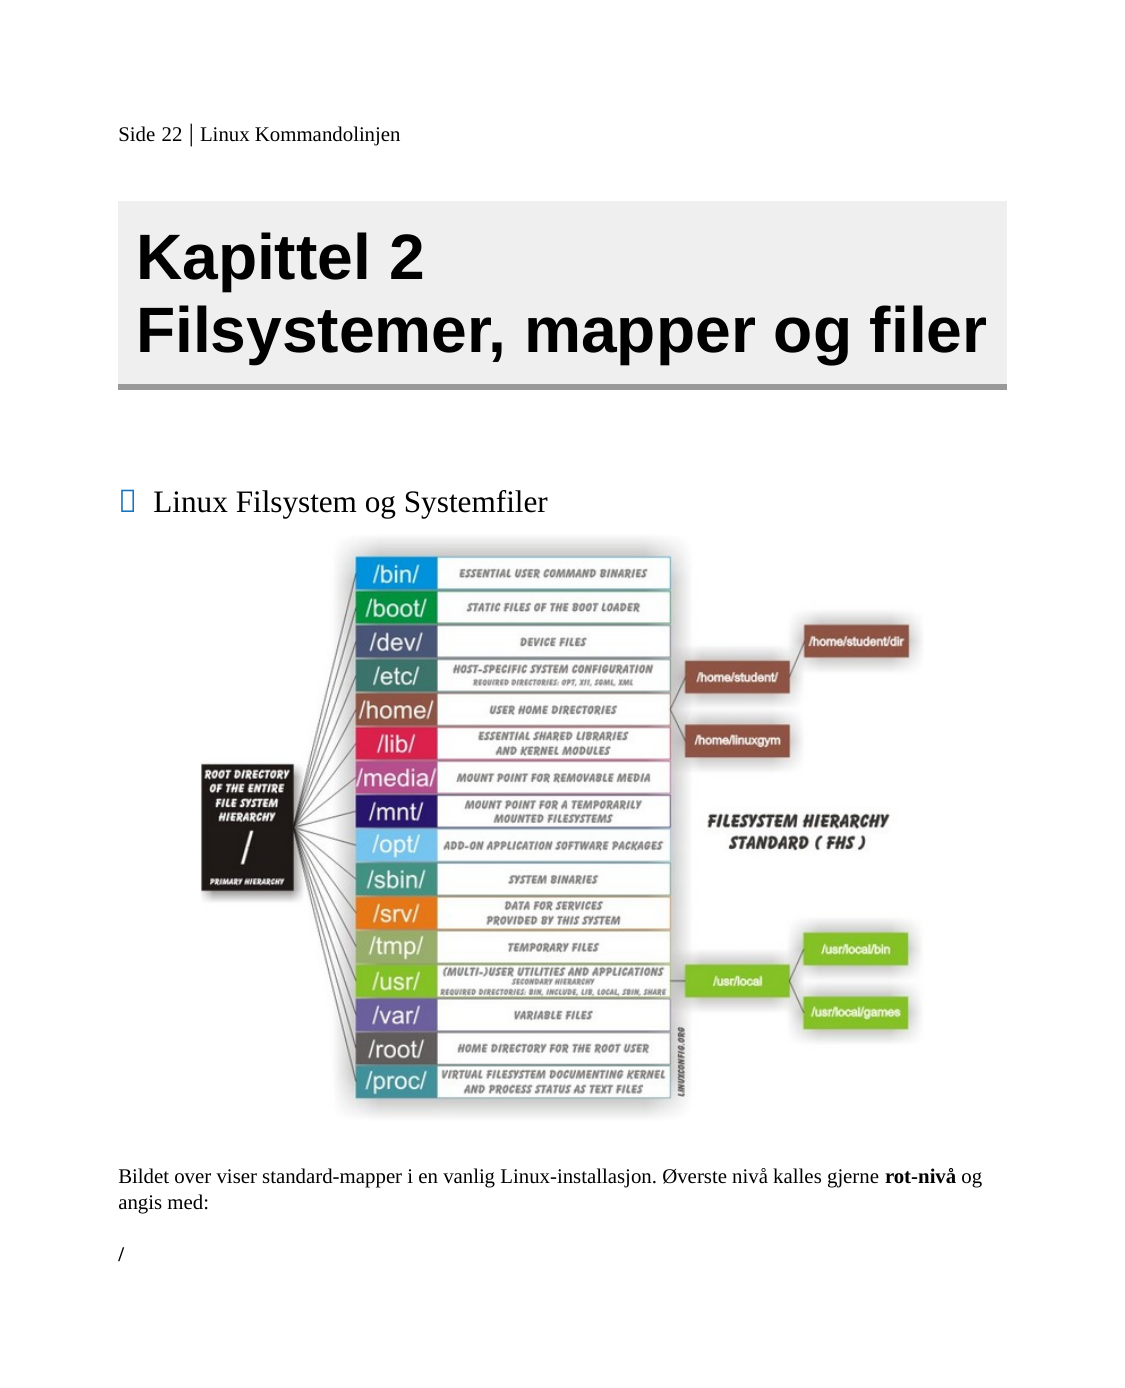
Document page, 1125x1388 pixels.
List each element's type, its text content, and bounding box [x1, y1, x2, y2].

picture [200, 534, 925, 1122]
text Bildet over viser standard-mapper i en vanlig Linux-installasjon. Øverste nivå kalles gjerne rot-nivå og angis med: / [118, 1164, 1007, 1266]
subtitle Kapittel 2 Filsystemer, mapper og filer [118, 201, 1007, 384]
subtitle  Linux Filsystem og Systemfiler [118, 479, 1007, 522]
